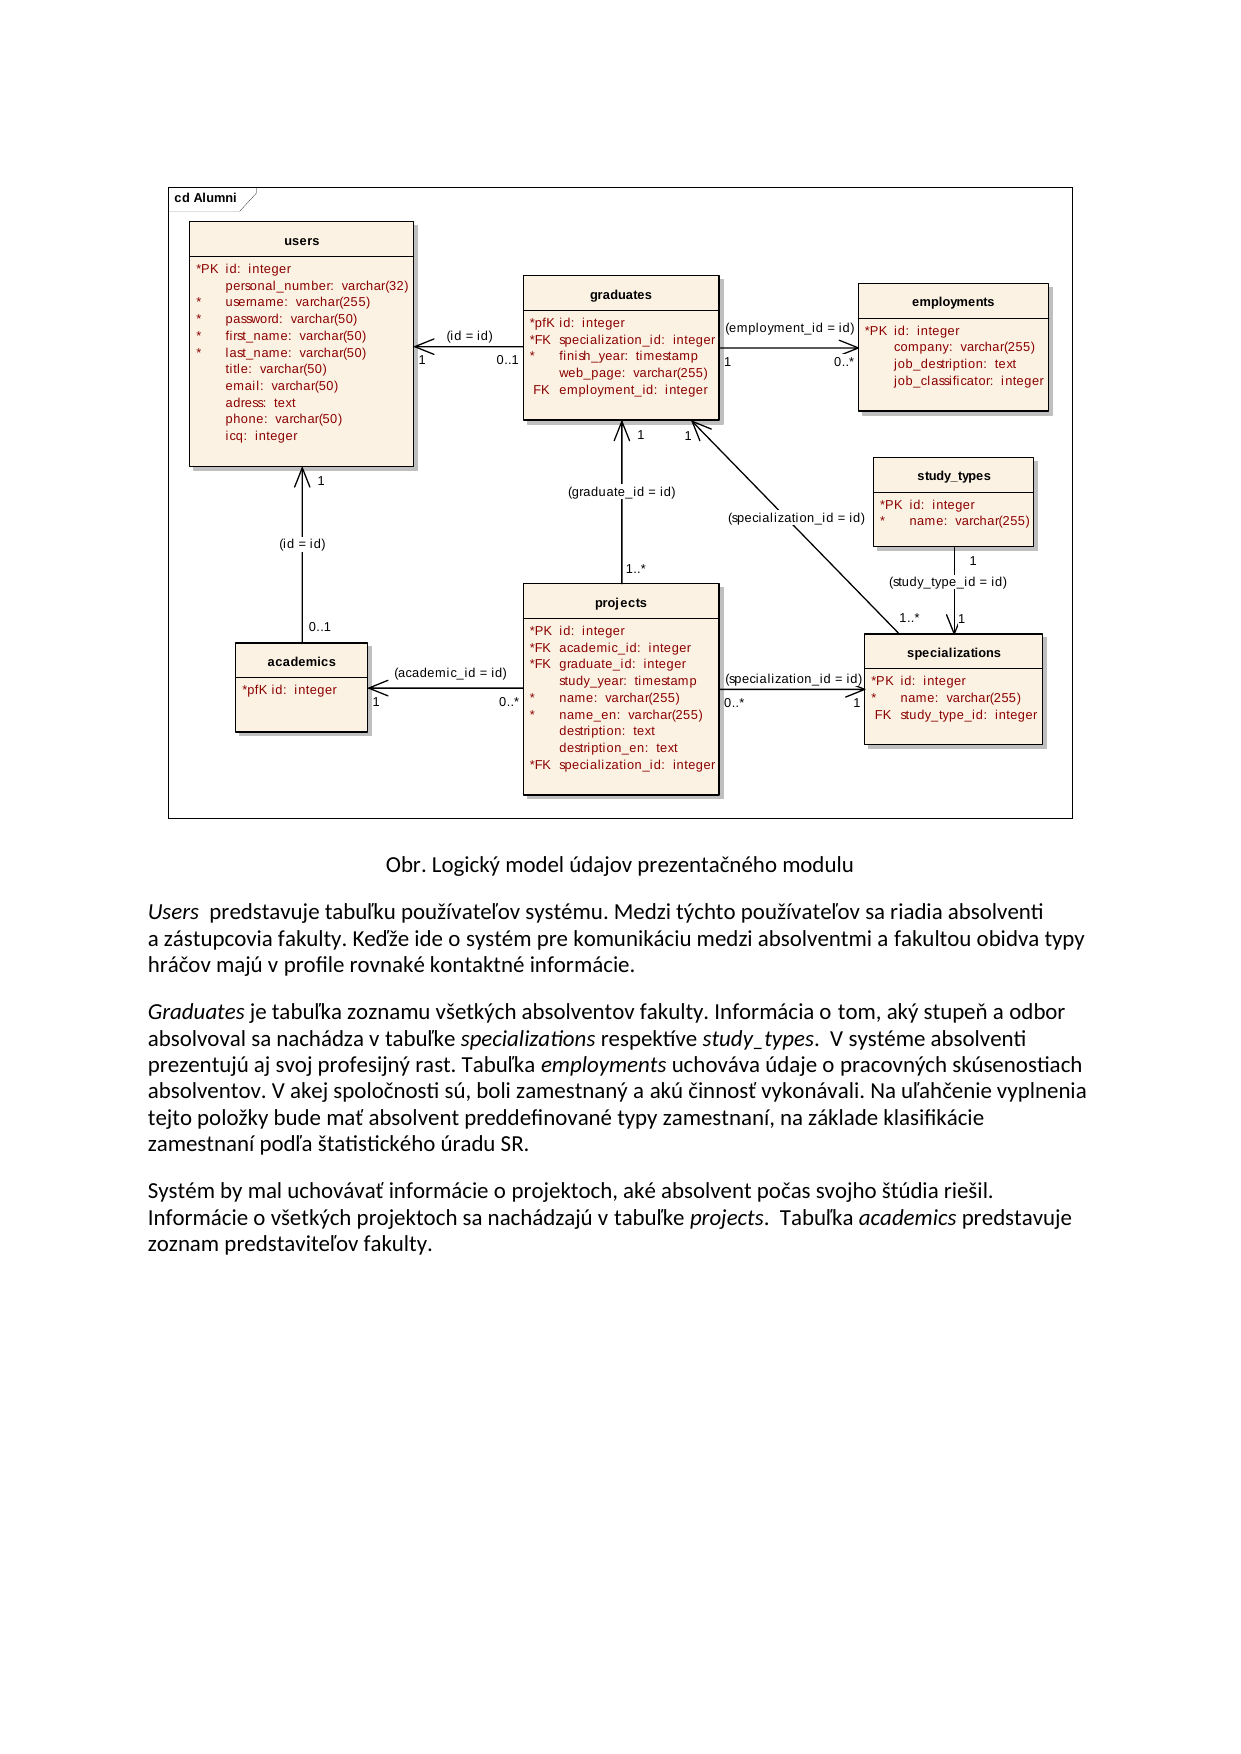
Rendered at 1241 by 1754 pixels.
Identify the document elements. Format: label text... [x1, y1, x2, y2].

text Graduates je tabuľka zoznamu všetkých absolventov fakulty. Informácia o tom, aký stupeň a odbor absolvoval sa nachádza v tabuľke specializations respektíve study_types. V systéme absolventi prezentujú aj svoj profesijný rast. Tabuľka employments uchováva údaje o pracovných skúsenostiach absolventov. V akej spoločnosti sú, boli zamestnaný a akú činnosť vykonávali. Na uľahčenie vyplnenia tejto položky bude mať absolvent preddefinované typy zamestnaní, na základe klasifikácie zamestnaní podľa štatistického úradu SR. [148, 1002, 1092, 1157]
text Systém by mal uchovávať informácie o projektoch, aké absolvent počas svojho štúdia riešil. Informácie o všetkých projektoch sa nachádzajú v tabuľke projects. Tabuľka academics predstavuje zoznam predstaviteľov fakulty. [148, 1181, 1092, 1257]
text Users predstavuje tabuľku používateľov systému. Medzi týchto používateľov sa riadia absolventi a zástupcovia fakulty. Keďže ide o systém pre komunikáciu medzi absolventmi a fakultou obidva typy hráčov majú v profile rovnaké kontaktné informácie. [148, 903, 1092, 978]
text Obr. Logický model údajov prezentačného modulu [148, 855, 1092, 878]
